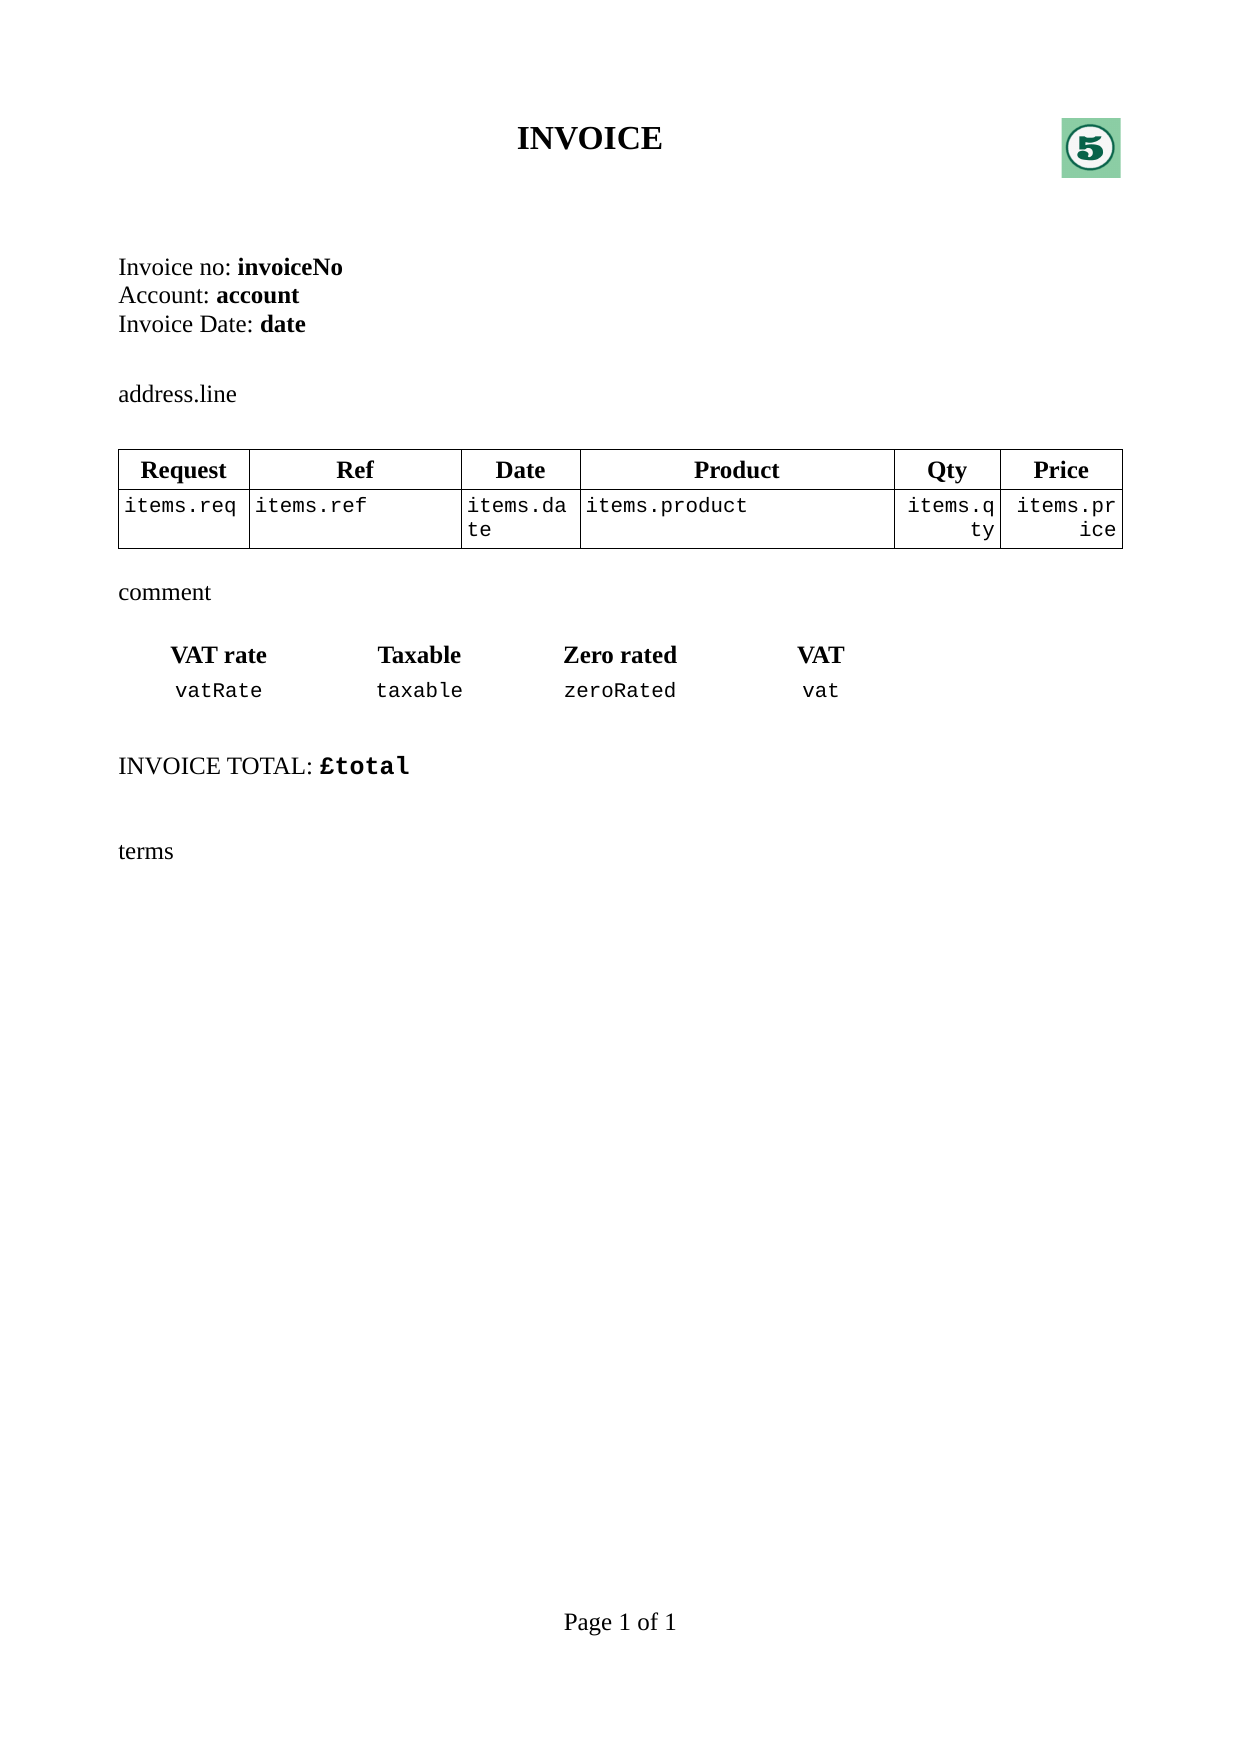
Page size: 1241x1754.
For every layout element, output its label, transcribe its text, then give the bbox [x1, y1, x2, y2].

text INVOICE TOTAL: £total [118, 751, 1122, 782]
text terms [118, 836, 1122, 864]
table_header VAT rate [118, 635, 319, 675]
table_cell taxable [319, 675, 519, 710]
table_header Price [1001, 450, 1122, 489]
table_header Qty [895, 450, 1000, 489]
table_cell zeroRated [520, 675, 720, 710]
table_cell items.ref [250, 490, 461, 548]
table_cell items.price [1001, 490, 1122, 548]
table_header Date [462, 450, 580, 489]
subtitle INVOICE [118, 118, 1061, 157]
table_header Zero rated [520, 635, 720, 675]
table_cell items.date [462, 490, 580, 548]
text Account: account [118, 280, 1122, 309]
table_header Ref [250, 450, 461, 489]
picture [1061, 118, 1121, 178]
text Invoice Date: date [118, 309, 1122, 338]
table_header Request [119, 450, 249, 489]
table_cell vat [720, 675, 921, 710]
table_header Product [581, 450, 894, 489]
text comment [118, 577, 1122, 606]
table_header Taxable [319, 635, 519, 675]
table_header address.line [118, 379, 709, 408]
text Invoice no: invoiceNo [118, 252, 1122, 280]
table_cell items.qty [895, 490, 1000, 548]
table_cell items.req [119, 490, 249, 548]
table_cell vatRate [118, 675, 319, 710]
table_cell items.product [581, 490, 894, 548]
table_header VAT [720, 635, 921, 675]
